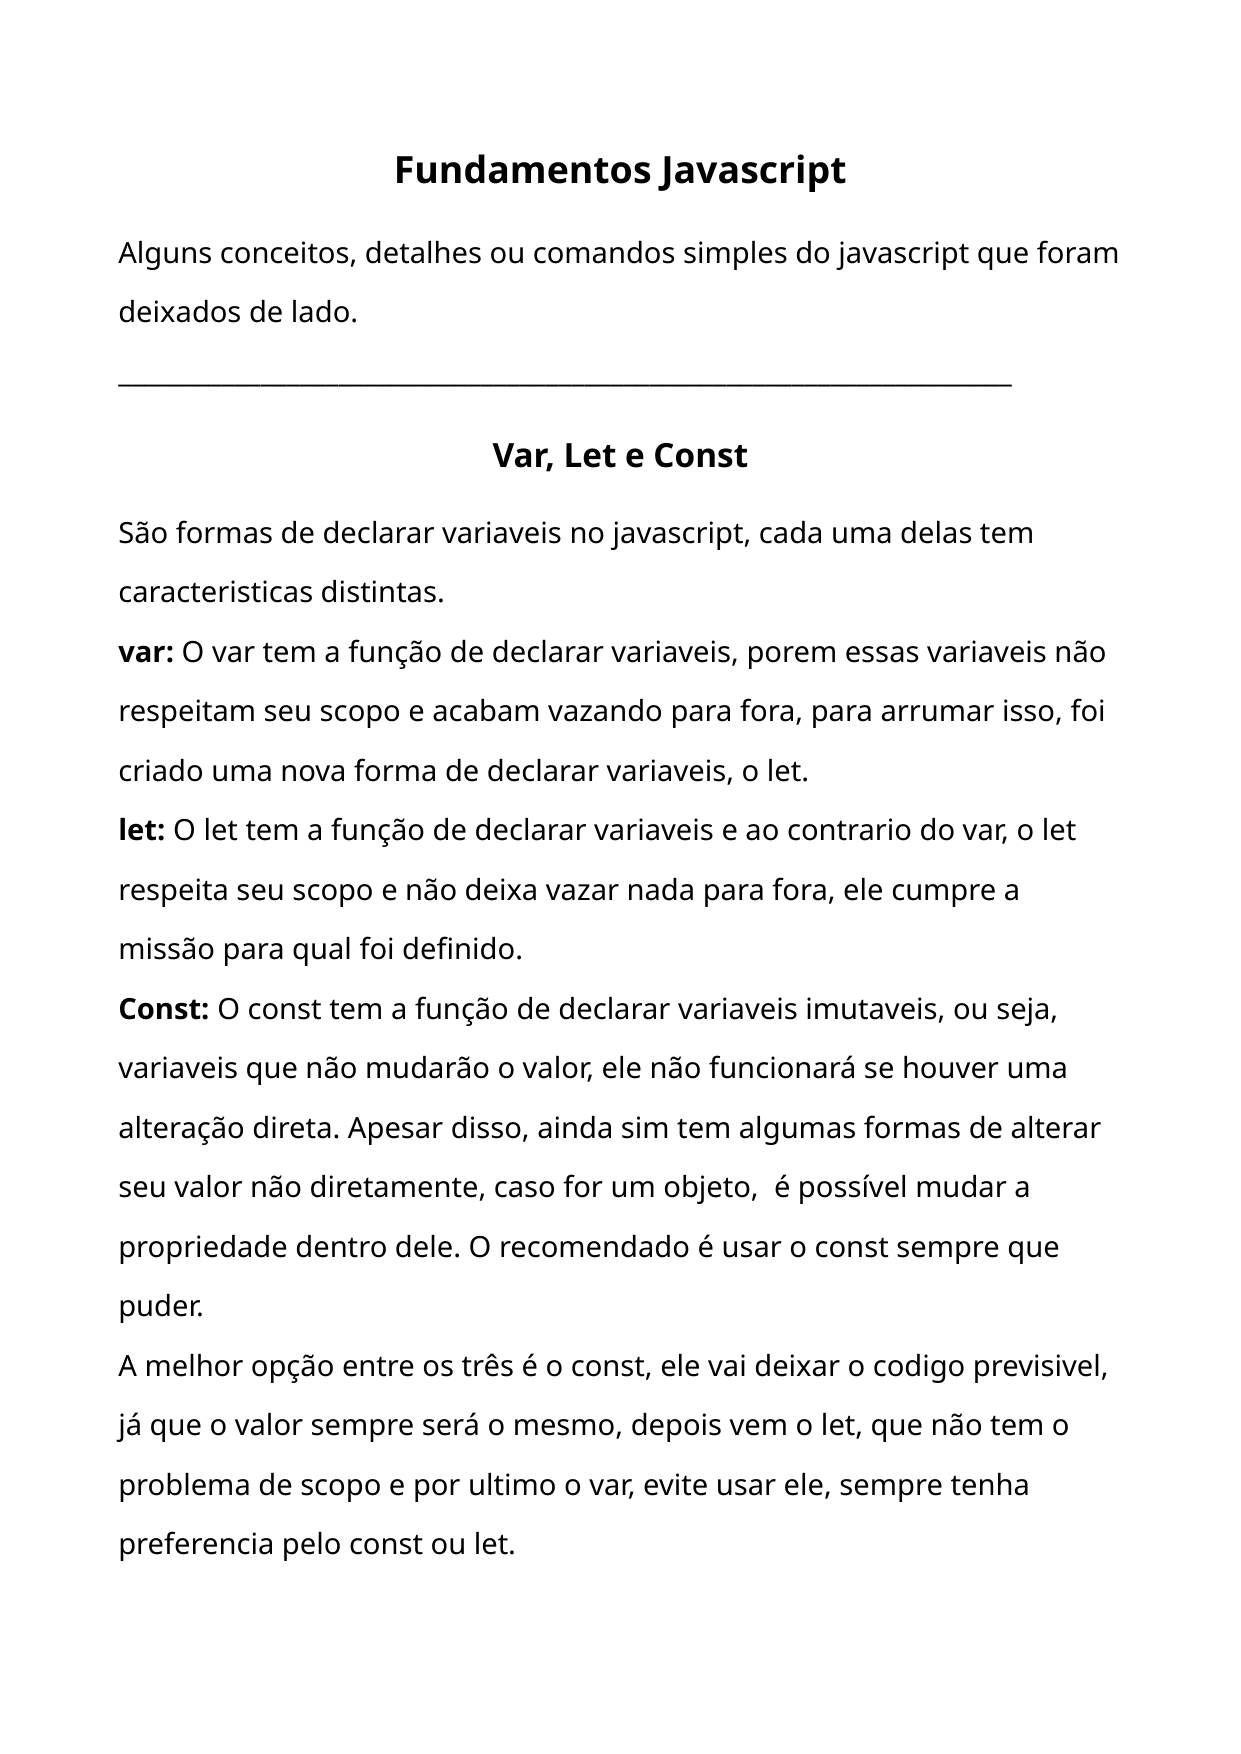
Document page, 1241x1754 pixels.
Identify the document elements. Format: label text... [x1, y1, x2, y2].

text São formas de declarar variaveis no javascript, cada uma delas tem caracteristicas distintas. [118, 512, 1122, 611]
text Const: O const tem a função de declarar variaveis imutaveis, ou seja, variaveis que não mudarão o valor, ele não funcionará se houver uma alteração direta. Apesar disso, ainda sim tem algumas formas de alterar seu valor não diretamente, caso for um objeto, é possível mudar a propriedade dentro dele. O recomendado é usar o const sempre que puder. [118, 988, 1122, 1325]
text var: O var tem a função de declarar variaveis, porem essas variaveis não respeitam seu scopo e acabam vazando para fora, para arrumar isso, foi criado uma nova forma de declarar variaveis, o let. [118, 631, 1122, 790]
text _____________________________________________________________________ [118, 351, 1122, 391]
text A melhor opção entre os três é o const, ele vai deixar o codigo previsivel, já que o valor sempre será o mesmo, depois vem o let, que não tem o problema de scopo e por ultimo o var, evite usar ele, sempre tenha preferencia pelo const ou let. [118, 1345, 1122, 1563]
text let: O let tem a função de declarar variaveis e ao contrario do var, o let respeita seu scopo e não deixa vazar nada para fora, ele cumpre a missão para qual foi definido. [118, 809, 1122, 968]
text Alguns conceitos, detalhes ou comandos simples do javascript que foram deixados de lado. [118, 232, 1122, 331]
subtitle Fundamentos Javascript [118, 143, 1122, 194]
subtitle Var, Let e Const [118, 431, 1122, 477]
